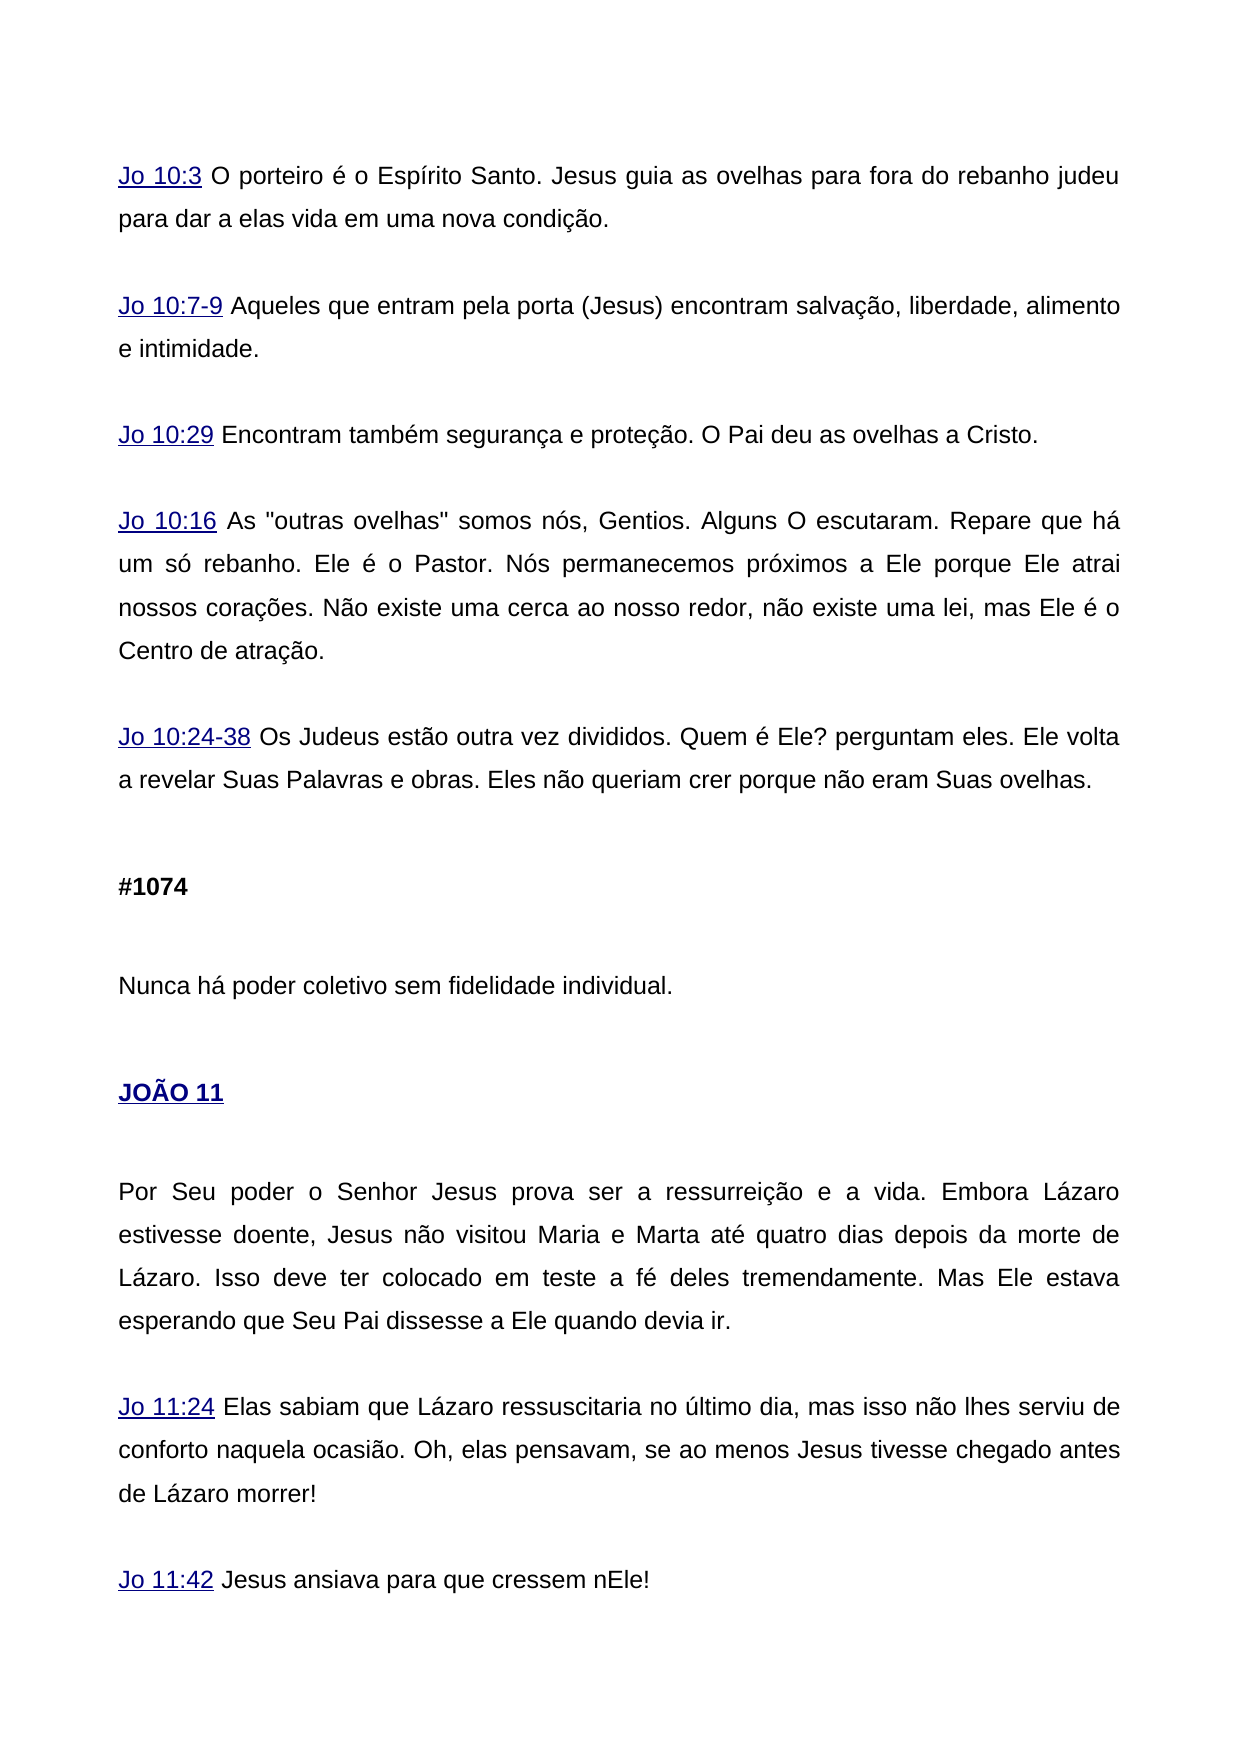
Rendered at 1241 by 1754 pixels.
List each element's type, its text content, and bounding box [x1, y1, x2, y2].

text Jo 11:24 Elas sabiam que Lázaro ressuscitaria no último dia, mas isso não lhes serviu de conforto naquela ocasião. Oh, elas pensavam, se ao menos Jesus tivesse chegado antes de Lázaro morrer! [118, 1392, 1122, 1507]
text Jo 10:29 Encontram também segurança e proteção. O Pai deu as ovelhas a Cristo. [118, 420, 1122, 449]
text Jo 10:7-9 Aqueles que entram pela porta (Jesus) encontram salvação, liberdade, alimento e intimidade. [118, 291, 1122, 362]
subtitle JOÃO 11 [118, 1078, 1122, 1107]
text Jo 10:24-38 Os Judeus estão outra vez divididos. Quem é Ele? perguntam eles. Ele volta a revelar Suas Palavras e obras. Eles não queriam crer porque não eram Suas ovelhas. [118, 722, 1122, 794]
text Jo 11:42 Jesus ansiava para que cressem nEle! [118, 1565, 1122, 1593]
text Jo 10:3 O porteiro é o Espírito Santo. Jesus guia as ovelhas para fora do rebanho judeu para dar a elas vida em uma nova condição. [118, 161, 1122, 233]
subtitle #1074 [118, 872, 1122, 901]
text Jo 10:16 As "outras ovelhas" somos nós, Gentios. Alguns O escutaram. Repare que há um só rebanho. Ele é o Pastor. Nós permanecemos próximos a Ele porque Ele atrai nossos corações. Não existe uma cerca ao nosso redor, não existe uma lei, mas Ele é o Centro de atração. [118, 506, 1122, 664]
text Por Seu poder o Senhor Jesus prova ser a ressurreição e a vida. Embora Lázaro estivesse doente, Jesus não visitou Maria e Marta até quatro dias depois da morte de Lázaro. Isso deve ter colocado em teste a fé deles tremendamente. Mas Ele estava esperando que Seu Pai dissesse a Ele quando devia ir. [118, 1177, 1122, 1335]
text Nunca há poder coletivo sem fidelidade individual. [118, 971, 1122, 999]
